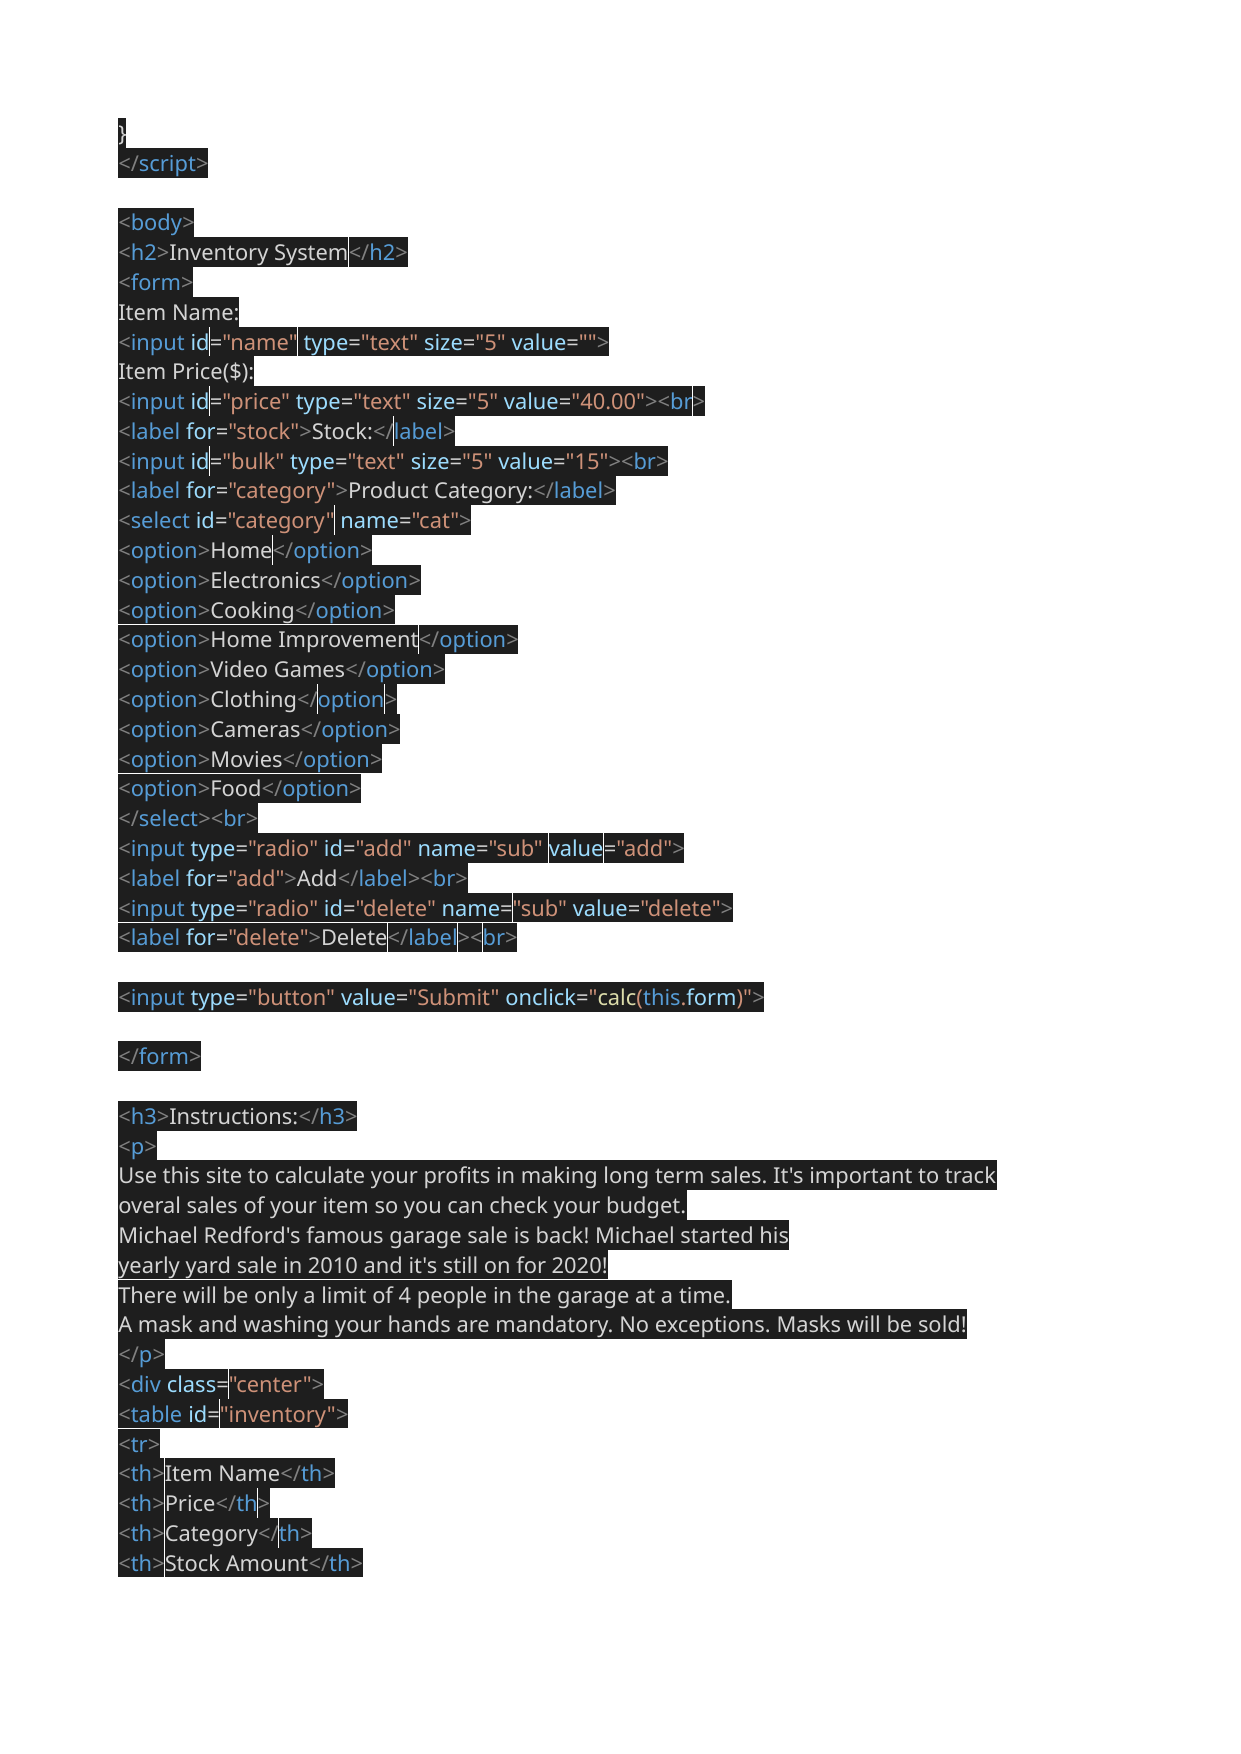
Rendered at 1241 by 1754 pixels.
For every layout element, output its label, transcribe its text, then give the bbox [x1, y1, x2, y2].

text <label for="delete">Delete</label><br> [118, 922, 1122, 952]
text </select><br> [118, 803, 1122, 833]
text <h3>Instructions:</h3> [118, 1101, 1122, 1131]
text <select id="category" name="cat"> [118, 505, 1122, 535]
text <input type="radio" id="delete" name="sub" value="delete"> [118, 893, 1122, 922]
text <input type="radio" id="add" name="sub" value="add"> [118, 833, 1122, 863]
text <body> [118, 207, 1122, 237]
text <option>Electronics</option> [118, 565, 1122, 595]
text <table id="inventory"> [118, 1399, 1122, 1428]
text Michael Redford's famous garage sale is back! Michael started his [118, 1220, 1122, 1250]
text <input id="bulk" type="text" size="5" value="15"><br> [118, 446, 1122, 476]
text <th>Category</th> [118, 1518, 1122, 1548]
text <input type="button" value="Submit" onclick="calc(this.form)"> [118, 982, 1122, 1012]
text <option>Home</option> [118, 535, 1122, 565]
text <label for="category">Product Category:</label> [118, 476, 1122, 505]
text Use this site to calculate your profits in making long term sales. It's important to track [118, 1160, 1122, 1190]
text <option>Home Improvement</option> [118, 624, 1122, 654]
text <label for="stock">Stock:</label> [118, 416, 1122, 446]
text <option>Cooking</option> [118, 595, 1122, 624]
text </form> [118, 1041, 1122, 1071]
text <input id="price" type="text" size="5" value="40.00"><br> [118, 386, 1122, 416]
text <div class="center"> [118, 1369, 1122, 1399]
text <option>Cameras</option> [118, 714, 1122, 744]
text overal sales of your item so you can check your budget. [118, 1190, 1122, 1220]
text <option>Clothing</option> [118, 684, 1122, 714]
text <option>Movies</option> [118, 744, 1122, 773]
text <th>Price</th> [118, 1488, 1122, 1518]
text There will be only a limit of 4 people in the garage at a time. [118, 1279, 1122, 1309]
text Item Price($): [118, 356, 1122, 386]
text <form> [118, 267, 1122, 297]
text </script> [118, 148, 1122, 178]
text <option>Food</option> [118, 773, 1122, 803]
text A mask and washing your hands are mandatory. No exceptions. Masks will be sold! [118, 1309, 1122, 1339]
text <p> [118, 1131, 1122, 1160]
text <label for="add">Add</label><br> [118, 863, 1122, 893]
text } [118, 118, 1122, 148]
text Item Name: [118, 297, 1122, 327]
text <h2>Inventory System</h2> [118, 237, 1122, 267]
text yearly yard sale in 2010 and it's still on for 2020! [118, 1250, 1122, 1279]
text <th>Stock Amount</th> [118, 1548, 1122, 1577]
text <th>Item Name</th> [118, 1458, 1122, 1488]
text <tr> [118, 1428, 1122, 1458]
text <option>Video Games</option> [118, 654, 1122, 684]
text </p> [118, 1339, 1122, 1369]
text <input id="name" type="text" size="5" value=""> [118, 327, 1122, 356]
